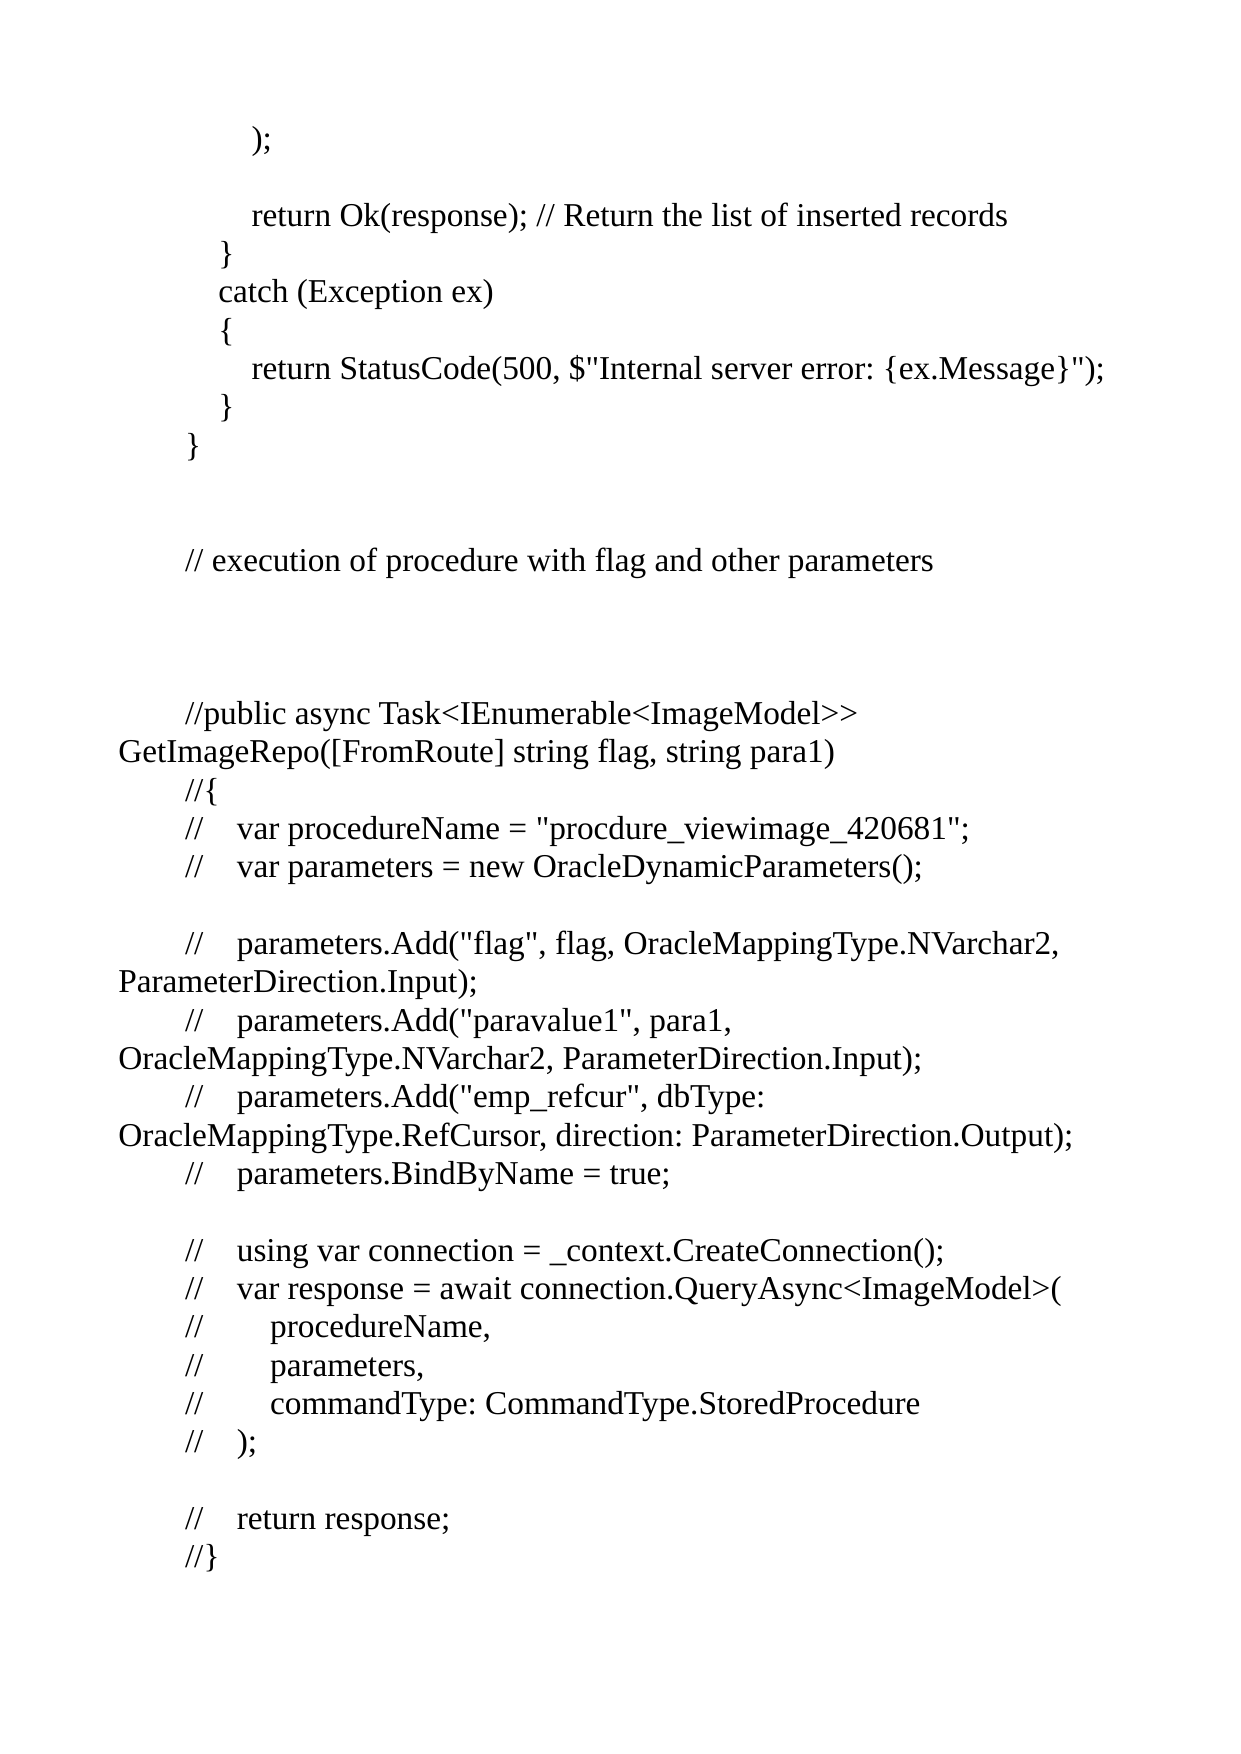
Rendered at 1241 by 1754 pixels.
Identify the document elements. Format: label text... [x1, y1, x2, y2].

text // var response = await connection.QueryAsync<ImageModel>( [118, 1268, 1122, 1306]
text // parameters.Add("emp_refcur", dbType: OracleMappingType.RefCursor, direction: ParameterDirection.Output); [118, 1076, 1122, 1153]
text //{ [118, 770, 1122, 808]
text // parameters.BindByName = true; [118, 1153, 1122, 1191]
text // var procedureName = "procdure_viewimage_420681"; [118, 808, 1122, 846]
text } [118, 386, 1122, 425]
text // var parameters = new OracleDynamicParameters(); [118, 846, 1122, 885]
text // ); [118, 1421, 1122, 1460]
text // execution of procedure with flag and other parameters [118, 540, 1122, 578]
text // commandType: CommandType.StoredProcedure [118, 1383, 1122, 1421]
text } [118, 233, 1122, 271]
text // procedureName, [118, 1306, 1122, 1345]
text { [118, 310, 1122, 348]
text // using var connection = _context.CreateConnection(); [118, 1230, 1122, 1268]
text ); [118, 118, 1122, 156]
text // parameters.Add("flag", flag, OracleMappingType.NVarchar2, ParameterDirection.Input); [118, 923, 1122, 1000]
text // parameters.Add("paravalue1", para1, OracleMappingType.NVarchar2, ParameterDirection.Input); [118, 1000, 1122, 1076]
text return Ok(response); // Return the list of inserted records [118, 195, 1122, 233]
text // parameters, [118, 1345, 1122, 1383]
text //public async Task<IEnumerable<ImageModel>> GetImageRepo([FromRoute] string flag, string para1) [118, 693, 1122, 770]
text } [118, 425, 1122, 463]
text return StatusCode(500, $"Internal server error: {ex.Message}"); [118, 348, 1122, 386]
text //} [118, 1536, 1122, 1575]
text catch (Exception ex) [118, 271, 1122, 310]
text // return response; [118, 1498, 1122, 1536]
